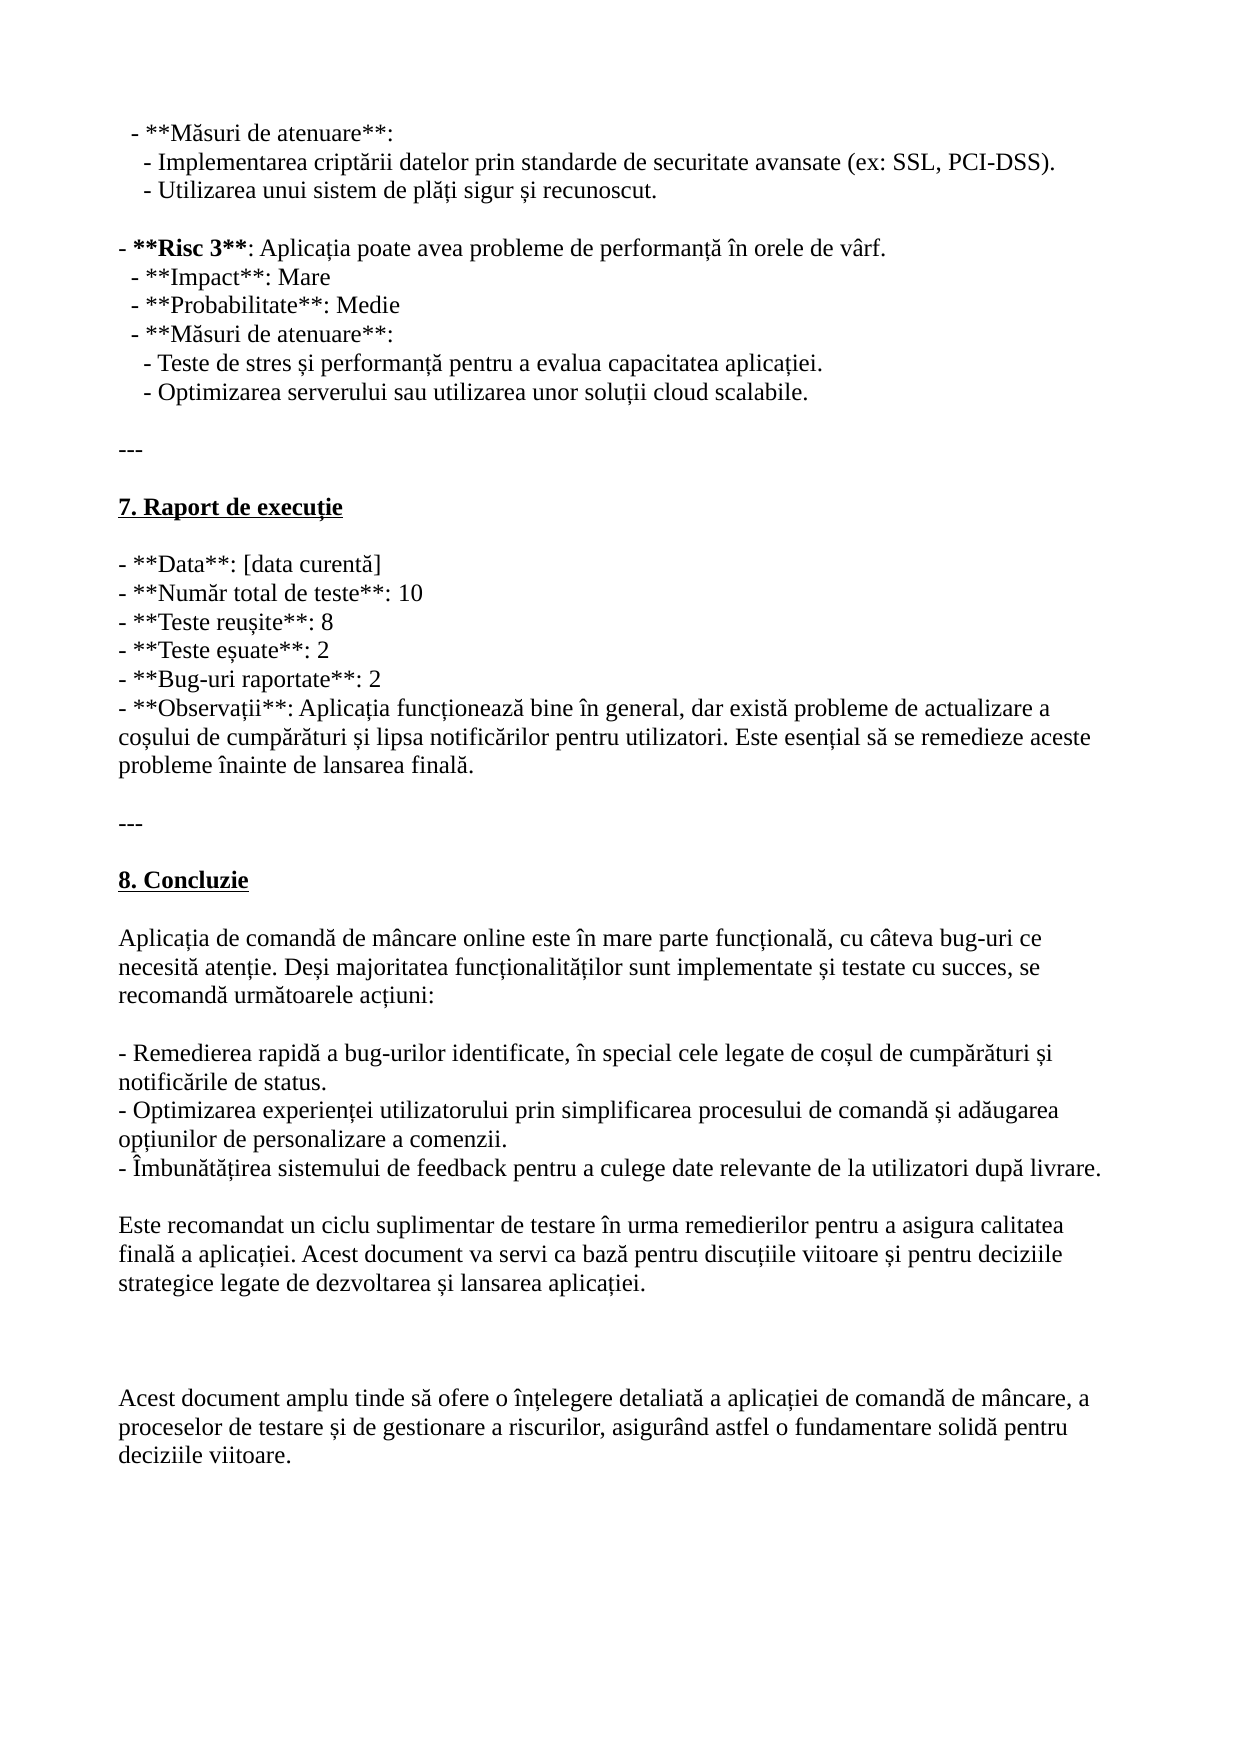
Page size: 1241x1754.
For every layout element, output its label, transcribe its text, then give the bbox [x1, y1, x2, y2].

text --- [118, 808, 1122, 837]
text - Optimizarea experienței utilizatorului prin simplificarea procesului de comandă și adăugarea opțiunilor de personalizare a comenzii. [118, 1096, 1122, 1153]
text - **Măsuri de atenuare**: [118, 118, 1122, 147]
text - Remedierea rapidă a bug-urilor identificate, în special cele legate de coșul de cumpărături și notificările de status. [118, 1038, 1122, 1096]
text - **Teste reușite**: 8 [118, 607, 1122, 636]
text - **Observații**: Aplicația funcționează bine în general, dar există probleme de actualizare a coșului de cumpărături și lipsa notificărilor pentru utilizatori. Este esențial să se remedieze aceste probleme înainte de lansarea finală. [118, 693, 1122, 779]
text Este recomandat un ciclu suplimentar de testare în urma remedierilor pentru a asigura calitatea finală a aplicației. Acest document va servi ca bază pentru discuțiile viitoare și pentru deciziile strategice legate de dezvoltarea și lansarea aplicației. [118, 1211, 1122, 1297]
text - **Bug-uri raportate**: 2 [118, 664, 1122, 693]
text - **Impact**: Mare [118, 262, 1122, 291]
text - **Data**: [data curentă] [118, 549, 1122, 578]
text - Implementarea criptării datelor prin standarde de securitate avansate (ex: SSL, PCI-DSS). [118, 147, 1122, 176]
text - **Probabilitate**: Medie [118, 291, 1122, 319]
text - Îmbunătățirea sistemului de feedback pentru a culege date relevante de la utilizatori după livrare. [118, 1153, 1122, 1182]
text - Optimizarea serverului sau utilizarea unor soluții cloud scalabile. [118, 377, 1122, 406]
text - **Număr total de teste**: 10 [118, 578, 1122, 607]
text 8. Concluzie [118, 866, 1122, 894]
text - **Măsuri de atenuare**: [118, 319, 1122, 348]
text - Teste de stres și performanță pentru a evalua capacitatea aplicației. [118, 348, 1122, 377]
text Aplicația de comandă de mâncare online este în mare parte funcțională, cu câteva bug-uri ce necesită atenție. Deși majoritatea funcționalităților sunt implementate și testate cu succes, se recomandă următoarele acțiuni: [118, 923, 1122, 1009]
text 7. Raport de execuție [118, 492, 1122, 521]
text - Utilizarea unui sistem de plăți sigur și recunoscut. [118, 176, 1122, 204]
text --- [118, 434, 1122, 463]
text - **Risc 3**: Aplicația poate avea probleme de performanță în orele de vârf. [118, 233, 1122, 262]
text Acest document amplu tinde să ofere o înțelegere detaliată a aplicației de comandă de mâncare, a proceselor de testare și de gestionare a riscurilor, asigurând astfel o fundamentare solidă pentru deciziile viitoare. [118, 1383, 1122, 1469]
text - **Teste eșuate**: 2 [118, 636, 1122, 664]
